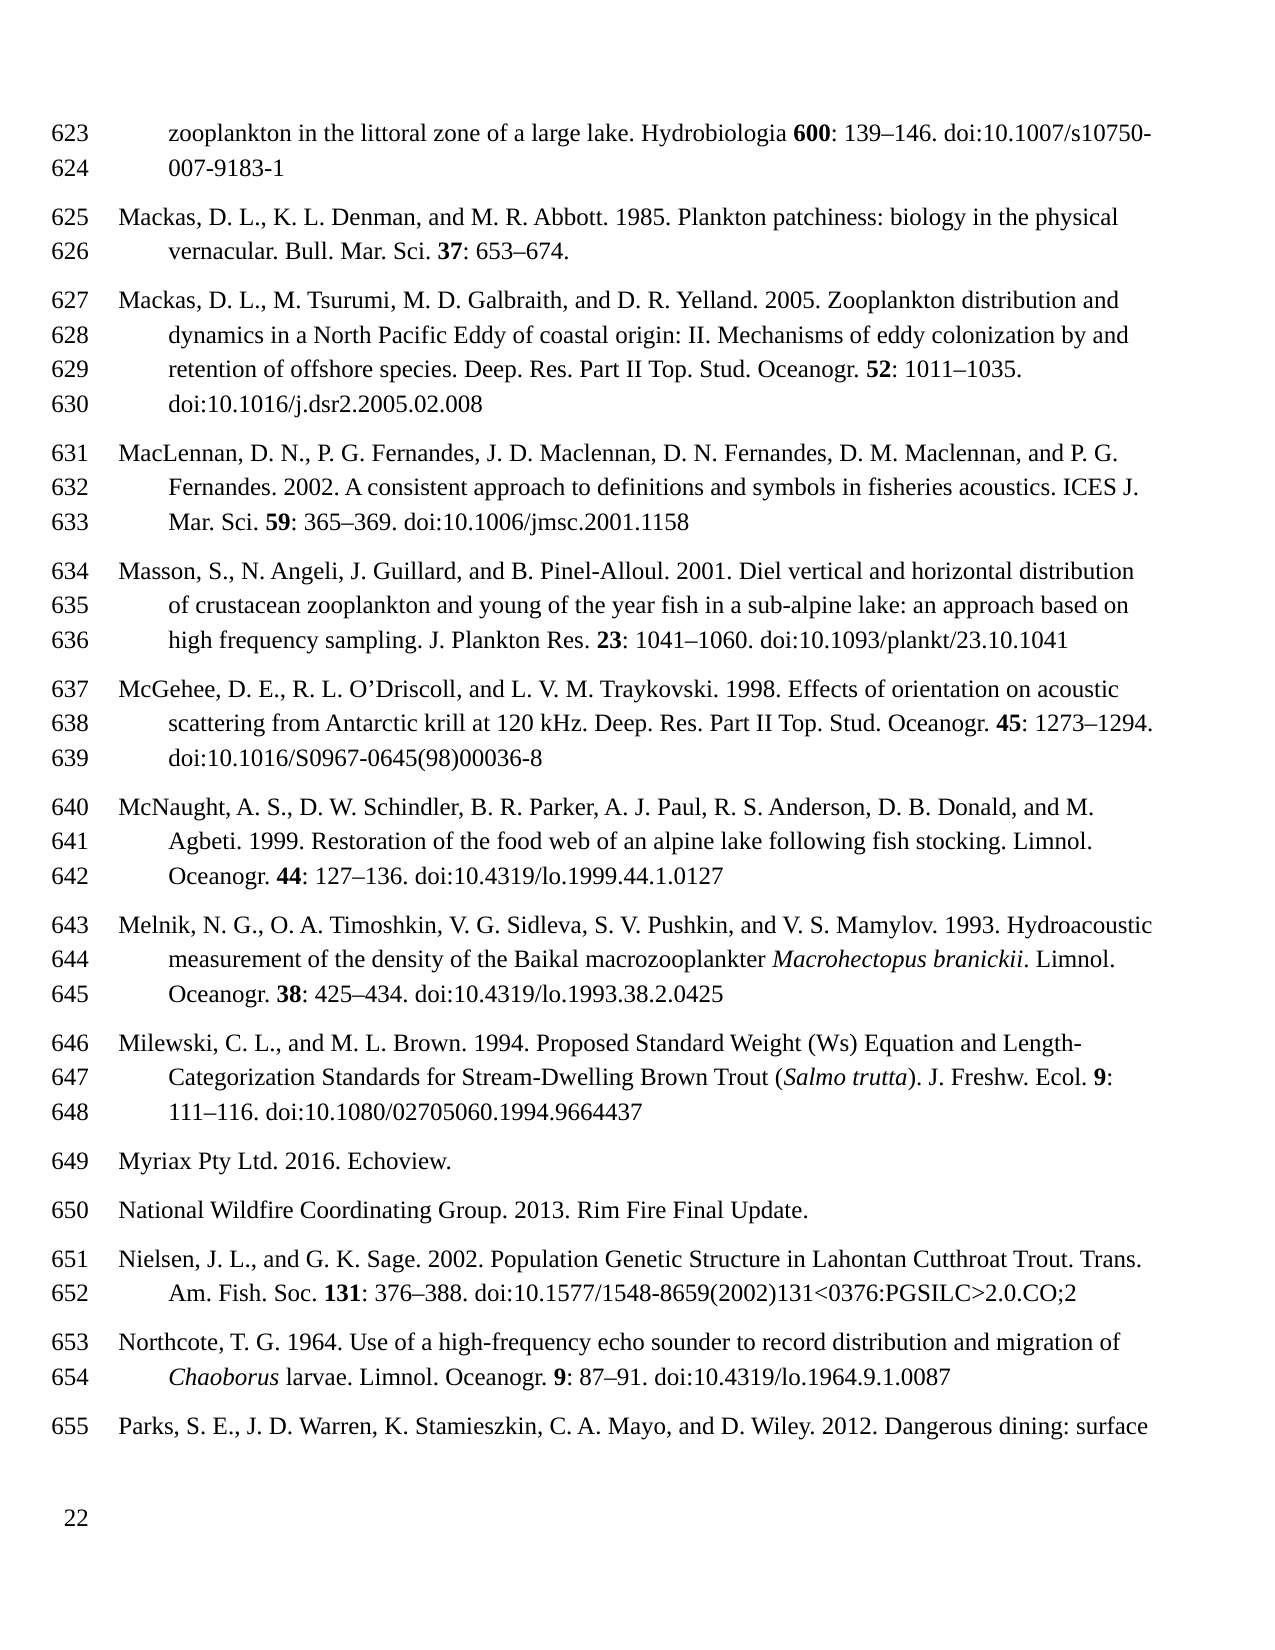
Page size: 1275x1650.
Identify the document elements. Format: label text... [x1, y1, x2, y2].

text Milewski, C. L., and M. L. Brown. 1994. Proposed Standard Weight (Ws) Equation and Length-Categorization Standards for Stream-Dwelling Brown Trout (Salmo trutta). J. Freshw. Ecol. 9: 111–116. doi:10.1080/02705060.1994.9664437 [118, 1028, 1157, 1126]
text Mackas, D. L., M. Tsurumi, M. D. Galbraith, and D. R. Yelland. 2005. Zooplankton distribution and dynamics in a North Pacific Eddy of coastal origin: II. Mechanisms of eddy colonization by and retention of offshore species. Deep. Res. Part II Top. Stud. Oceanogr. 52: 1011–1035. doi:10.1016/j.dsr2.2005.02.008 [118, 285, 1157, 417]
text Mackas, D. L., K. L. Denman, and M. R. Abbott. 1985. Plankton patchiness: biology in the physical vernacular. Bull. Mar. Sci. 37: 653–674. [118, 202, 1157, 265]
text zooplankton in the littoral zone of a large lake. Hydrobiologia 600: 139–146. doi:10.1007/s10750-007-9183-1 [118, 118, 1157, 181]
text Masson, S., N. Angeli, J. Guillard, and B. Pinel-Alloul. 2001. Diel vertical and horizontal distribution of crustacean zooplankton and young of the year fish in a sub-alpine lake: an approach based on high frequency sampling. J. Plankton Res. 23: 1041–1060. doi:10.1093/plankt/23.10.1041 [118, 556, 1157, 653]
text Parks, S. E., J. D. Warren, K. Stamieszkin, C. A. Mayo, and D. Wiley. 2012. Dangerous dining: surface [118, 1411, 1157, 1440]
text Northcote, T. G. 1964. Use of a high-frequency echo sounder to record distribution and migration of Chaoborus larvae. Limnol. Oceanogr. 9: 87–91. doi:10.4319/lo.1964.9.1.0087 [118, 1327, 1157, 1391]
text MacLennan, D. N., P. G. Fernandes, J. D. Maclennan, D. N. Fernandes, D. M. Maclennan, and P. G. Fernandes. 2002. A consistent approach to definitions and symbols in fisheries acoustics. ICES J. Mar. Sci. 59: 365–369. doi:10.1006/jmsc.2001.1158 [118, 438, 1157, 535]
text McGehee, D. E., R. L. O’Driscoll, and L. V. M. Traykovski. 1998. Effects of orientation on acoustic scattering from Antarctic krill at 120 kHz. Deep. Res. Part II Top. Stud. Oceanogr. 45: 1273–1294. doi:10.1016/S0967-0645(98)00036-8 [118, 674, 1157, 771]
text Myriax Pty Ltd. 2016. Echoview. [118, 1146, 1157, 1174]
text Melnik, N. G., O. A. Timoshkin, V. G. Sidleva, S. V. Pushkin, and V. S. Mamylov. 1993. Hydroacoustic measurement of the density of the Baikal macrozooplankter Macrohectopus branickii. Limnol. Oceanogr. 38: 425–434. doi:10.4319/lo.1993.38.2.0425 [118, 910, 1157, 1007]
text McNaught, A. S., D. W. Schindler, B. R. Parker, A. J. Paul, R. S. Anderson, D. B. Donald, and M. Agbeti. 1999. Restoration of the food web of an alpine lake following fish stocking. Limnol. Oceanogr. 44: 127–136. doi:10.4319/lo.1999.44.1.0127 [118, 792, 1157, 889]
text National Wildfire Coordinating Group. 2013. Rim Fire Final Update. [118, 1195, 1157, 1224]
text Nielsen, J. L., and G. K. Sage. 2002. Population Genetic Structure in Lahontan Cutthroat Trout. Trans. Am. Fish. Soc. 131: 376–388. doi:10.1577/1548-8659(2002)131<0376:PGSILC>2.0.CO;2 [118, 1244, 1157, 1307]
